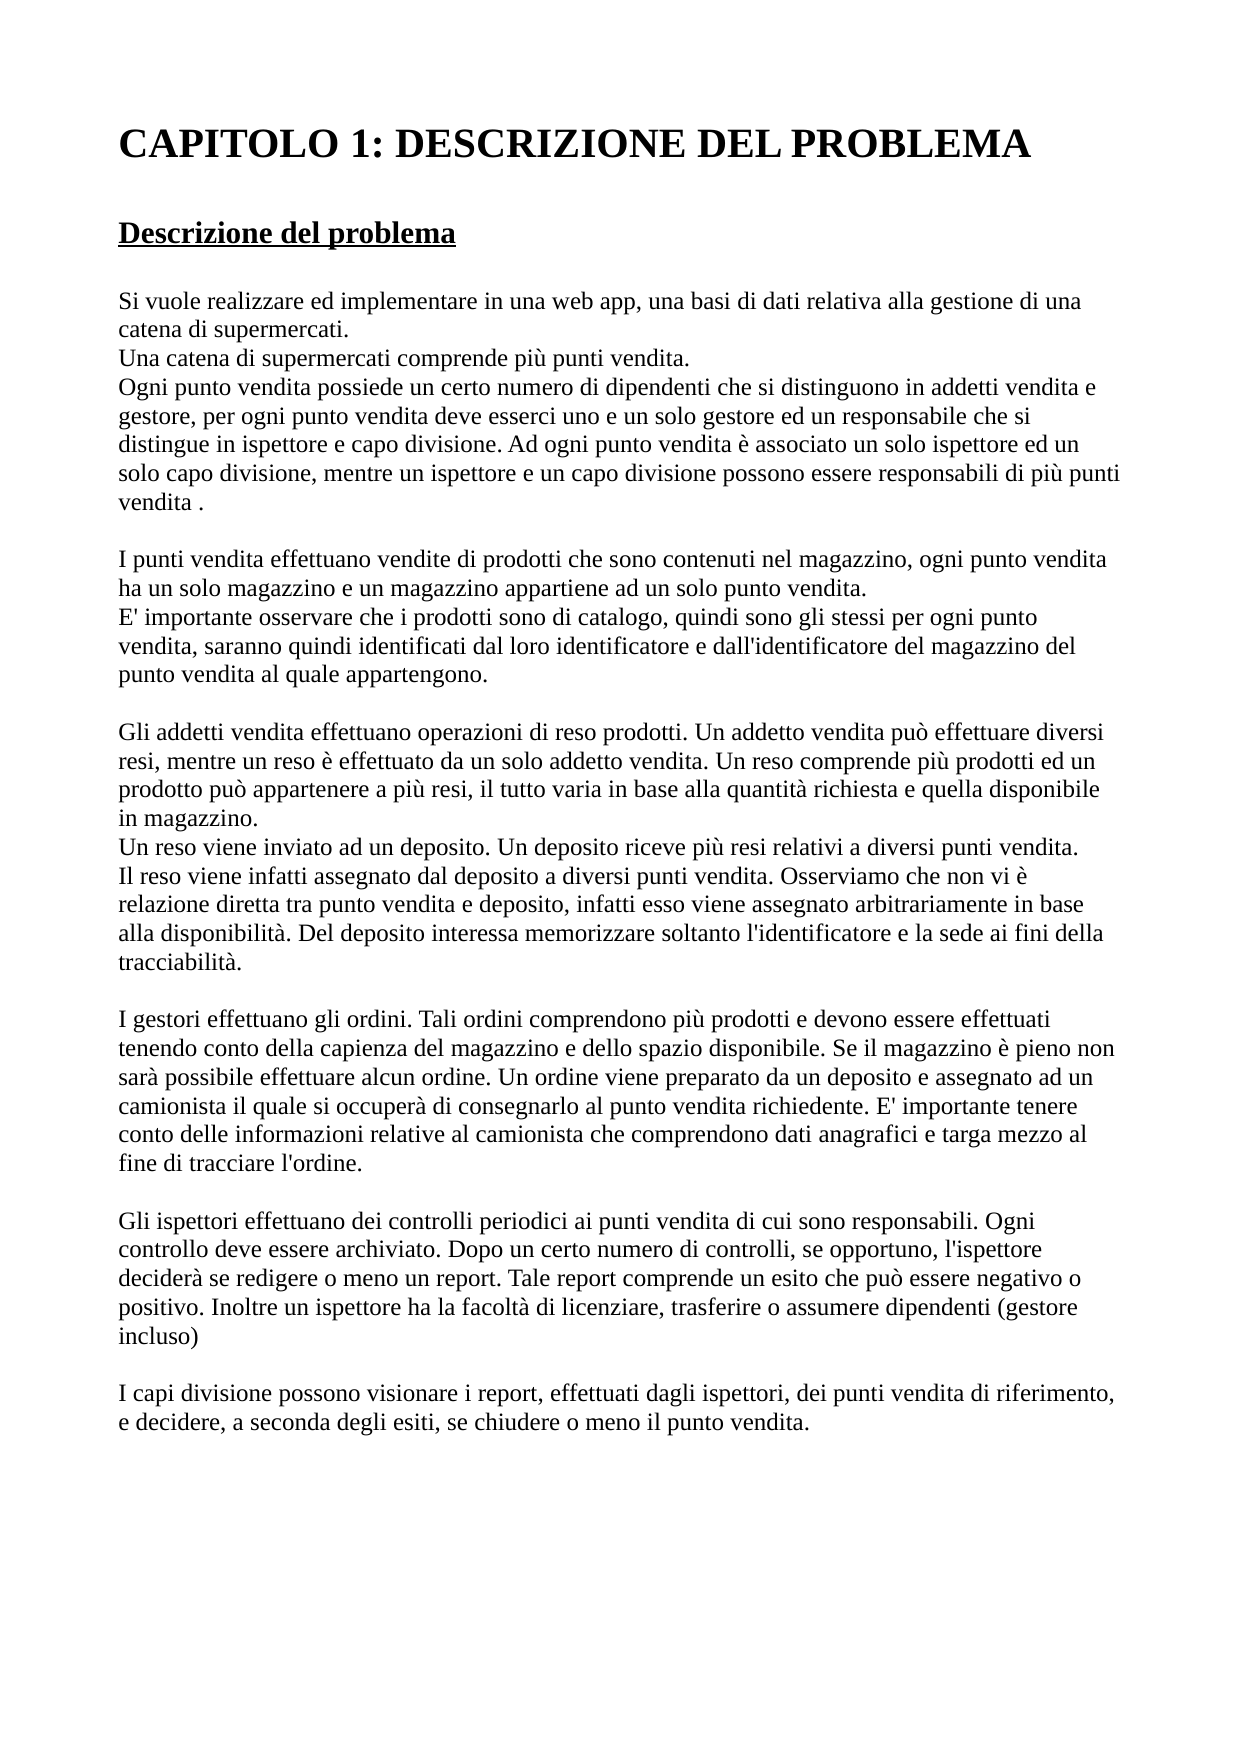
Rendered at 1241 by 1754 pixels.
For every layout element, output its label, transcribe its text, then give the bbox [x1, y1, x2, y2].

text I punti vendita effettuano vendite di prodotti che sono contenuti nel magazzino, ogni punto vendita ha un solo magazzino e un magazzino appartiene ad un solo punto vendita. [118, 544, 1122, 602]
text Il reso viene infatti assegnato dal deposito a diversi punti vendita. Osserviamo che non vi è relazione diretta tra punto vendita e deposito, infatti esso viene assegnato arbitrariamente in base alla disponibilità. Del deposito interessa memorizzare soltanto l'identificatore e la sede ai fini della tracciabilità. [118, 861, 1122, 976]
text Una catena di supermercati comprende più punti vendita. [118, 343, 1122, 372]
text Descrizione del problema [118, 214, 1122, 250]
text E' importante osservare che i prodotti sono di catalogo, quindi sono gli stessi per ogni punto vendita, saranno quindi identificati dal loro identificatore e dall'identificatore del magazzino del punto vendita al quale appartengono. [118, 602, 1122, 688]
text Gli addetti vendita effettuano operazioni di reso prodotti. Un addetto vendita può effettuare diversi resi, mentre un reso è effettuato da un solo addetto vendita. Un reso comprende più prodotti ed un prodotto può appartenere a più resi, il tutto varia in base alla quantità richiesta e quella disponibile in magazzino. [118, 717, 1122, 832]
text Ogni punto vendita possiede un certo numero di dipendenti che si distinguono in addetti vendita e gestore, per ogni punto vendita deve esserci uno e un solo gestore ed un responsabile che si distingue in ispettore e capo divisione. Ad ogni punto vendita è associato un solo ispettore ed un solo capo divisione, mentre un ispettore e un capo divisione possono essere responsabili di più punti vendita . [118, 372, 1122, 516]
text CAPITOLO 1: DESCRIZIONE DEL PROBLEMA [118, 118, 1122, 166]
text I capi divisione possono visionare i report, effettuati dagli ispettori, dei punti vendita di riferimento, e decidere, a seconda degli esiti, se chiudere o meno il punto vendita. [118, 1378, 1122, 1436]
text Si vuole realizzare ed implementare in una web app, una basi di dati relativa alla gestione di una catena di supermercati. [118, 286, 1122, 343]
text I gestori effettuano gli ordini. Tali ordini comprendono più prodotti e devono essere effettuati tenendo conto della capienza del magazzino e dello spazio disponibile. Se il magazzino è pieno non sarà possibile effettuare alcun ordine. Un ordine viene preparato da un deposito e assegnato ad un camionista il quale si occuperà di consegnarlo al punto vendita richiedente. E' importante tenere conto delle informazioni relative al camionista che comprendono dati anagrafici e targa mezzo al fine di tracciare l'ordine. [118, 1004, 1122, 1177]
text Gli ispettori effettuano dei controlli periodici ai punti vendita di cui sono responsabili. Ogni controllo deve essere archiviato. Dopo un certo numero di controlli, se opportuno, l'ispettore deciderà se redigere o meno un report. Tale report comprende un esito che può essere negativo o positivo. Inoltre un ispettore ha la facoltà di licenziare, trasferire o assumere dipendenti (gestore incluso) [118, 1206, 1122, 1349]
text Un reso viene inviato ad un deposito. Un deposito riceve più resi relativi a diversi punti vendita. [118, 832, 1122, 861]
